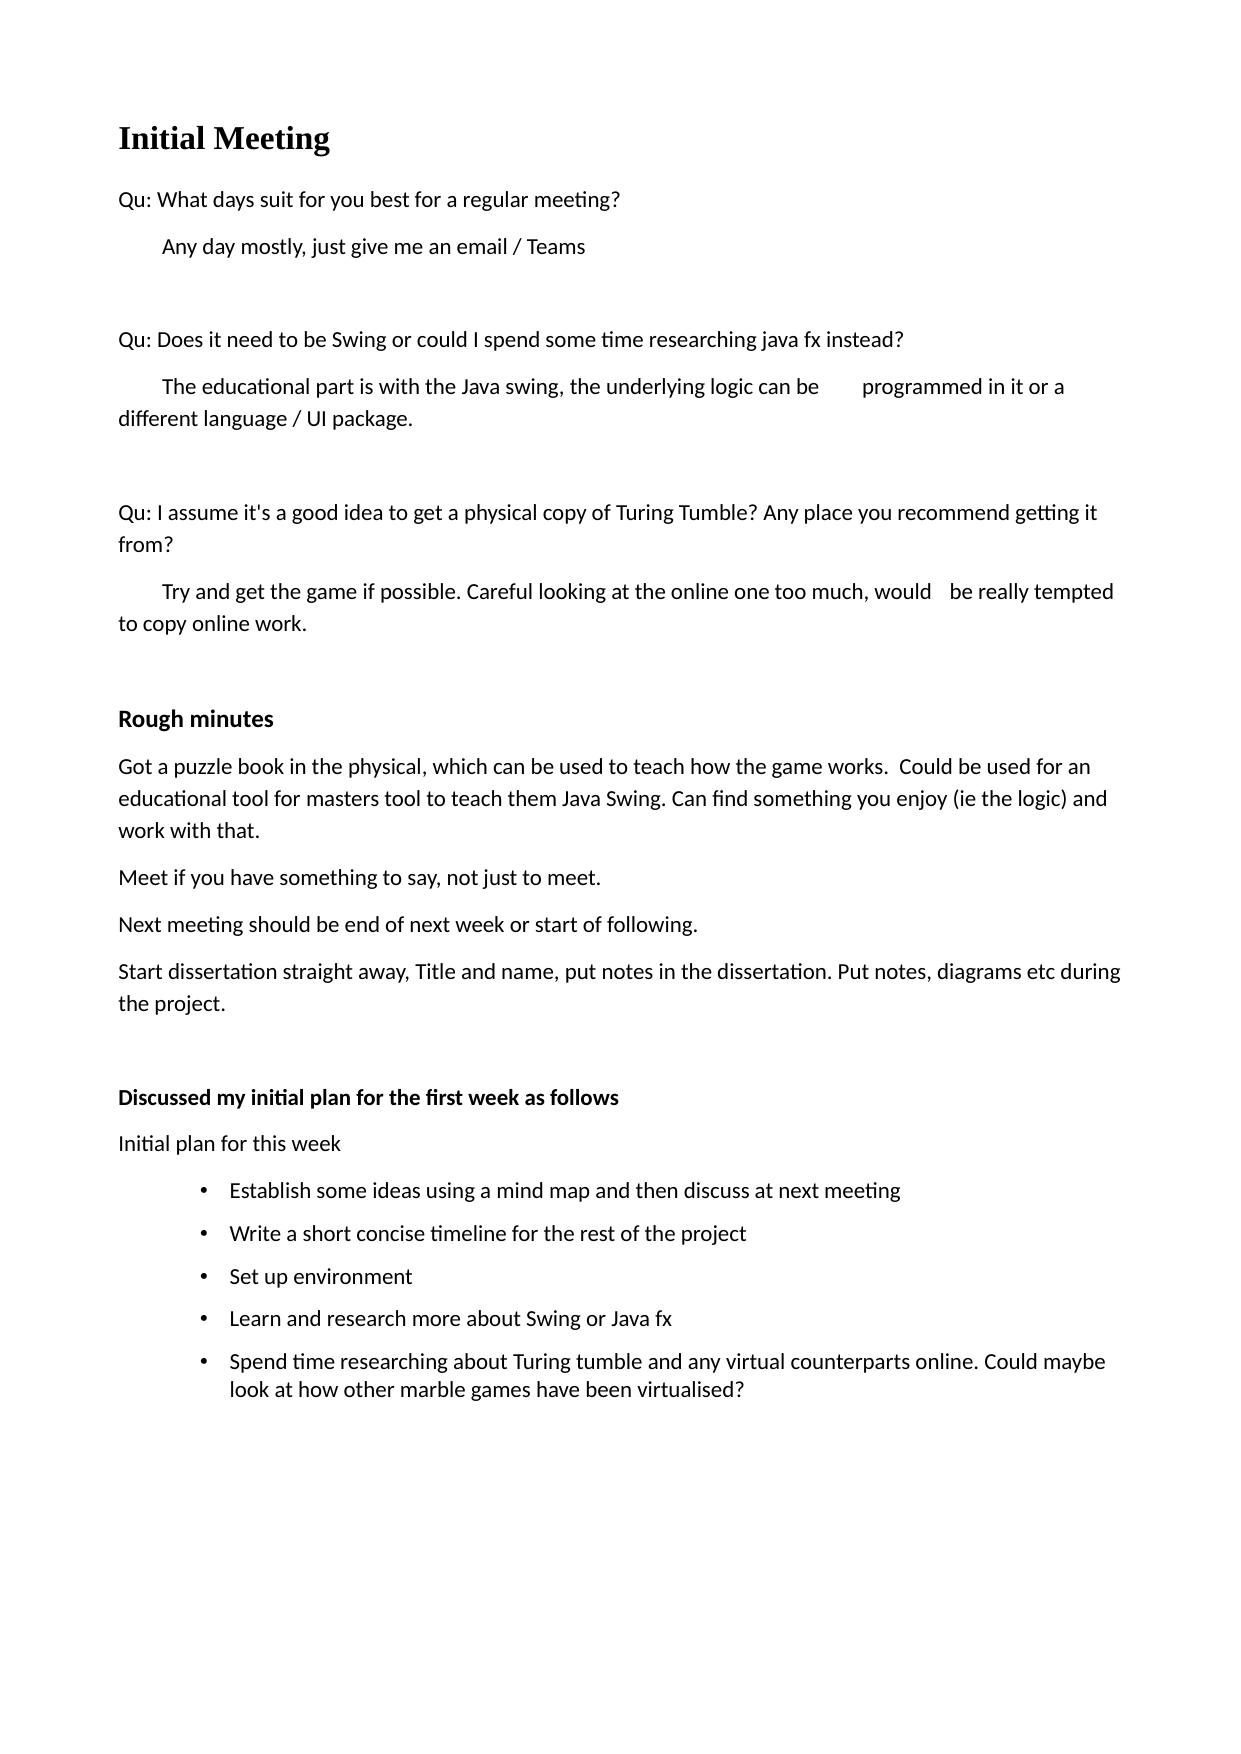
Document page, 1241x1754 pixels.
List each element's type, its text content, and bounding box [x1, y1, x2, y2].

text The educational part is with the Java swing, the underlying logic can be programmed in it or a different language / UI package. [118, 372, 1122, 432]
text Got a puzzle book in the physical, which can be used to teach how the game works. Could be used for an educational tool for masters tool to teach them Java Swing. Can find something you enjoy (ie the logic) and work with that. [118, 752, 1122, 845]
text Rough minutes [118, 703, 1122, 733]
list Set up environment [200, 1262, 1122, 1290]
list Learn and research more about Swing or Java fx [200, 1304, 1122, 1332]
text Next meeting should be end of next week or start of following. [118, 910, 1122, 938]
text Initial Meeting [118, 118, 1122, 156]
text Initial plan for this week [118, 1129, 1122, 1157]
text Any day mostly, just give me an email / Teams [118, 232, 1122, 260]
list Establish some ideas using a mind map and then discuss at next meeting [200, 1176, 1122, 1204]
text Qu: I assume it's a good idea to get a physical copy of Turing Tumble? Any place you recommend getting it from? [118, 498, 1122, 558]
list Spend time researching about Turing tumble and any virtual counterparts online. Could maybe look at how other marble games have been virtualised? [200, 1347, 1122, 1403]
text Start dissertation straight away, Title and name, put notes in the dissertation. Put notes, diagrams etc during the project. [118, 957, 1122, 1017]
text Discussed my initial plan for the first week as follows [118, 1083, 1122, 1111]
text Qu: Does it need to be Swing or could I spend some time researching java fx instead? [118, 326, 1122, 353]
list Write a short concise timeline for the rest of the project [200, 1219, 1122, 1247]
text Try and get the game if possible. Careful looking at the online one too much, would be really tempted to copy online work. [118, 577, 1122, 637]
text Qu: What days suit for you best for a regular meeting? [118, 185, 1122, 213]
text Meet if you have something to say, not just to meet. [118, 863, 1122, 891]
